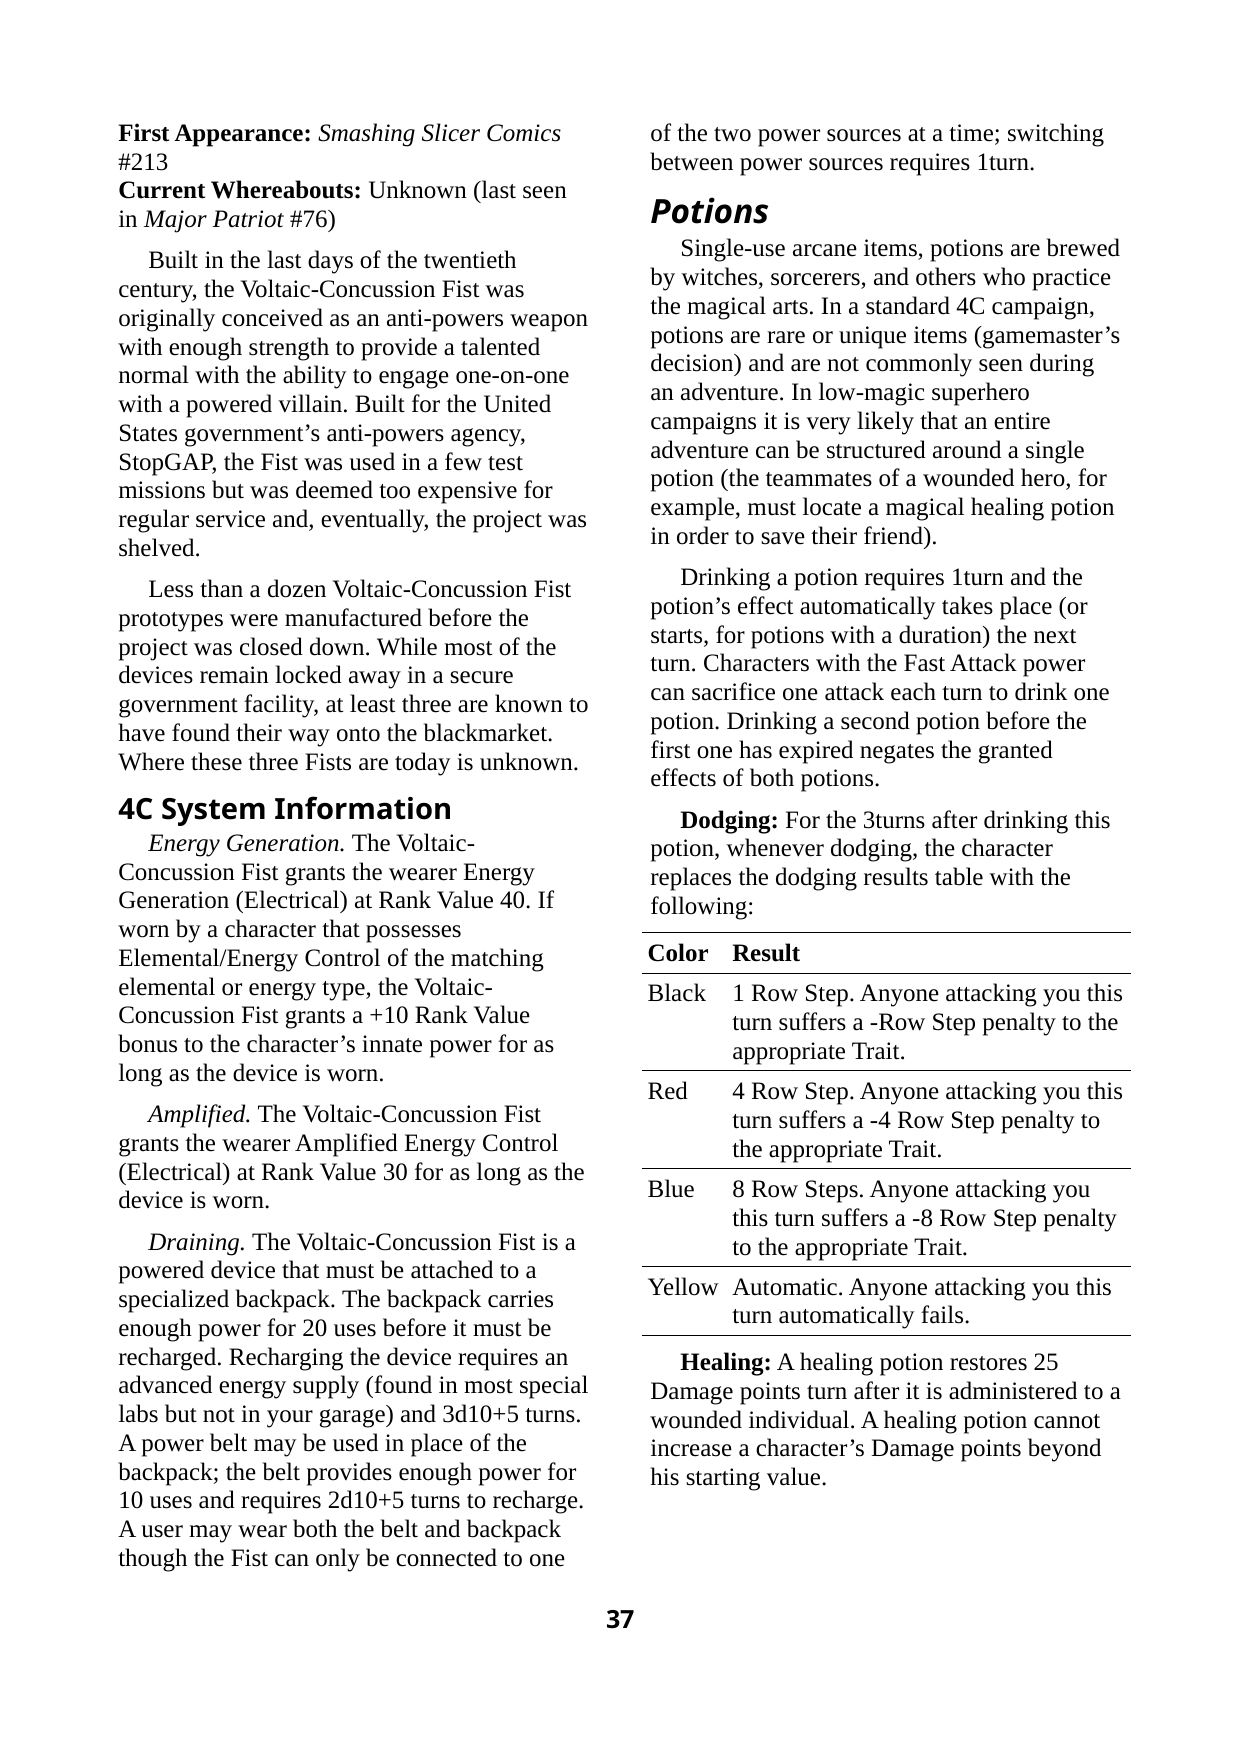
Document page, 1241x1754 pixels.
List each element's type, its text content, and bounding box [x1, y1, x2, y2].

table_cell Yellow [642, 1267, 726, 1335]
text Dodging: For the 3turns after drinking this potion, whenever dodging, the character replaces the dodging results table with the following: [650, 805, 1122, 920]
table_cell 1 Row Step. Anyone attacking you this turn suffers a -Row Step penalty to the appropriate Trait. [726, 974, 1131, 1070]
table_cell Black [642, 974, 726, 1070]
text Built in the last days of the twentieth century, the Voltaic-Concussion Fist was originally conceived as an anti-powers weapon with enough strength to provide a talented normal with the ability to engage one-on-one with a powered villain. Built for the United States government’s anti-powers agency, StopGAP, the Fist was used in a few test missions but was deemed too expensive for regular service and, eventually, the project was shelved. [118, 246, 590, 562]
table_cell 8 Row Steps. Anyone attacking you this turn suffers a -8 Row Step penalty to the appropriate Trait. [726, 1169, 1131, 1266]
text First Appearance: Smashing Slicer Comics #213 Current Whereabouts: Unknown (last seen in Major Patriot #76) [118, 118, 590, 233]
text Draining. The Voltaic-Concussion Fist is a powered device that must be attached to a specialized backpack. The backpack carries enough power for 20 uses before it must be recharged. Recharging the device requires an advanced energy supply (found in most special labs but not in your garage) and 3d10+5 turns. A power belt may be used in place of the backpack; the belt provides enough power for 10 uses and requires 2d10+5 turns to recharge. A user may wear both the belt and backpack though the Fist can only be connected to one [118, 1227, 590, 1572]
subtitle 4C System Information [118, 788, 590, 828]
table_cell 4 Row Step. Anyone attacking you this turn suffers a -4 Row Step penalty to the appropriate Trait. [726, 1071, 1131, 1168]
table_cell Blue [642, 1169, 726, 1266]
table_header Color [642, 933, 726, 973]
subtitle Potions [650, 188, 1122, 233]
table_cell Automatic. Anyone attacking you this turn automatically fails. [726, 1267, 1131, 1335]
text Single-use arcane items, potions are brewed by witches, sorcerers, and others who practice the magical arts. In a standard 4C campaign, potions are rare or unique items (gamemaster’s decision) and are not commonly seen during an adventure. In low-magic superhero campaigns it is very likely that an entire adventure can be structured around a single potion (the teammates of a wounded hero, for example, must locate a magical healing potion in order to save their friend). [650, 233, 1122, 550]
text Healing: A healing potion restores 25 Damage points turn after it is administered to a wounded individual. A healing potion cannot increase a character’s Damage points beyond his starting value. [650, 1347, 1122, 1491]
text Energy Generation. The Voltaic-Concussion Fist grants the wearer Energy Generation (Electrical) at Rank Value 40. If worn by a character that possesses Elemental/Energy Control of the matching elemental or energy type, the Voltaic-Concussion Fist grants a +10 Rank Value bonus to the character’s innate power for as long as the device is worn. [118, 828, 590, 1087]
table_header Result [726, 933, 1131, 973]
text Less than a dozen Voltaic-Concussion Fist prototypes were manufactured before the project was closed down. While most of the devices remain locked away in a secure government facility, at least three are known to have found their way onto the blackmarket. Where these three Fists are today is unknown. [118, 574, 590, 776]
table_cell Red [642, 1071, 726, 1168]
text of the two power sources at a time; switching between power sources requires 1turn. [650, 118, 1122, 176]
text Drinking a potion requires 1turn and the potion’s effect automatically takes place (or starts, for potions with a duration) the next turn. Characters with the Fast Attack power can sacrifice one attack each turn to drink one potion. Drinking a second potion before the first one has expired negates the granted effects of both potions. [650, 562, 1122, 792]
text Amplified. The Voltaic-Concussion Fist grants the wearer Amplified Energy Control (Electrical) at Rank Value 30 for as long as the device is worn. [118, 1099, 590, 1214]
